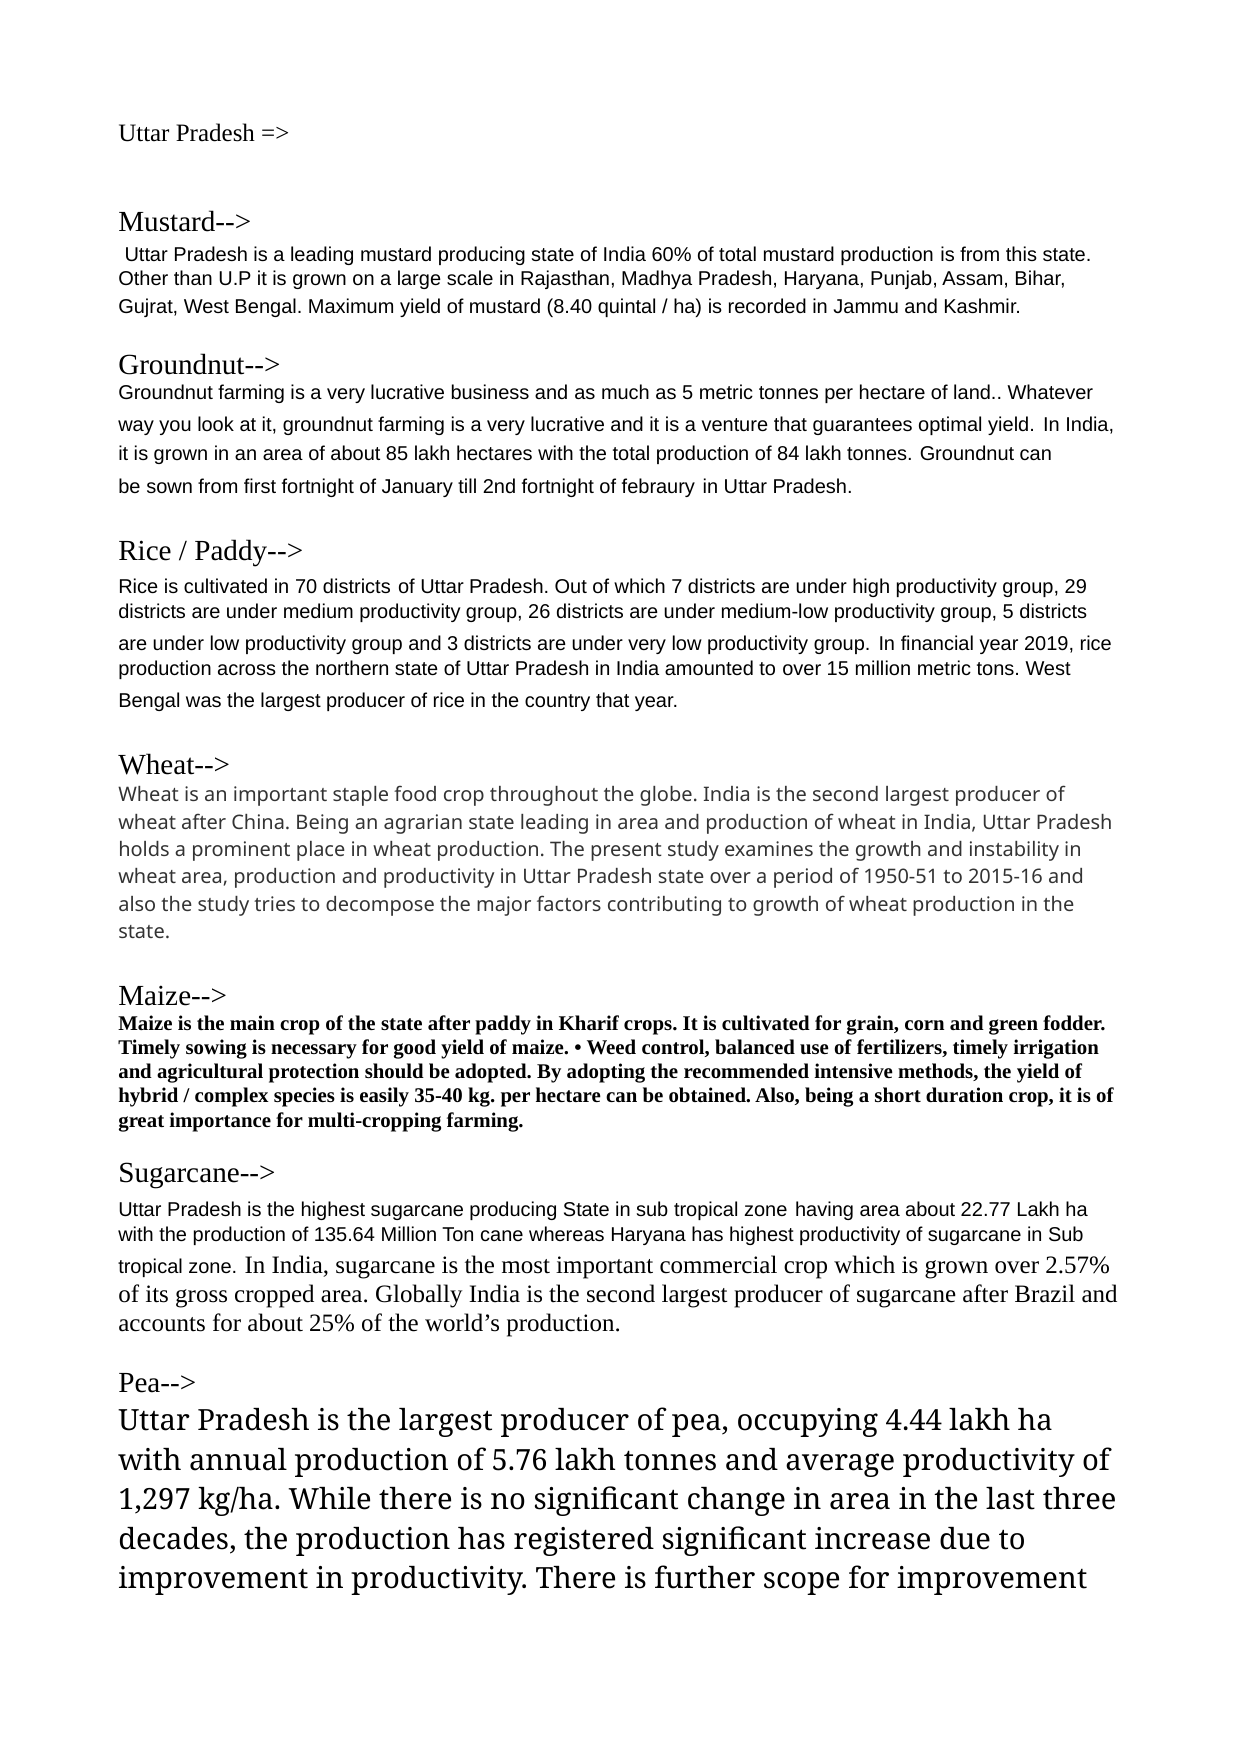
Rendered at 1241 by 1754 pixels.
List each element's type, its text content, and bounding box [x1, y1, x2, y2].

text Maize--> [118, 978, 1122, 1011]
text Uttar Pradesh => [118, 118, 1122, 147]
text Wheat is an important staple food crop throughout the globe. India is the second largest producer of wheat after China. Being an agrarian state leading in area and production of wheat in India, Uttar Pradesh holds a prominent place in wheat production. The present study examines the growth and instability in wheat area, production and productivity in Uttar Pradesh state over a period of 1950-51 to 2015-16 and also the study tries to decompose the major factors contributing to growth of wheat production in the state. [118, 780, 1122, 944]
text Pea--> [118, 1366, 1122, 1399]
text Mustard--> [118, 204, 1122, 238]
text Wheat--> [118, 747, 1122, 780]
text Uttar Pradesh is the largest producer of pea, occupying 4.44 lakh ha with annual production of 5.76 lakh tonnes and average productivity of 1,297 kg/ha. While there is no significant change in area in the last three decades, the production has registered significant increase due to improvement in productivity. There is further scope for improvement [118, 1399, 1122, 1597]
text Rice is cultivated in 70 districts of Uttar Pradesh. Out of which 7 districts are under high productivity group, 29 districts are under medium productivity group, 26 districts are under medium-low productivity group, 5 districts are under low productivity group and 3 districts are under very low productivity group. In financial year 2019, rice production across the northern state of Uttar Pradesh in India amounted to over 15 million metric tons. West Bengal was the largest producer of rice in the country that year. [118, 567, 1122, 713]
text Uttar Pradesh is a leading mustard producing state of India 60% of total mustard production is from this state. Other than U.P it is grown on a large scale in Rajasthan, Madhya Pradesh, Haryana, Punjab, Assam, Bihar, Gujrat, West Bengal. Maximum yield of mustard (8.40 quintal / ha) is recorded in Jammu and Kashmir. [118, 238, 1122, 318]
text Sugarcane--> [118, 1156, 1122, 1189]
text Rice / Paddy--> [118, 533, 1122, 567]
text Maize is the main crop of the state after paddy in Kharif crops. It is cultivated for grain, corn and green fodder. Timely sowing is necessary for good yield of maize. • Weed control, balanced use of fertilizers, timely irrigation and agricultural protection should be adopted. By adopting the recommended intensive methods, the yield of hybrid / complex species is easily 35-40 kg. per hectare can be obtained. Also, being a short duration crop, it is of great importance for multi-cropping farming. [118, 1011, 1122, 1132]
text Groundnut--> [118, 347, 1122, 381]
text Uttar Pradesh is the highest sugarcane producing State in sub tropical zone having area about 22.77 Lakh ha with the production of 135.64 Million Ton cane whereas Haryana has highest productivity of sugarcane in Sub tropical zone. In India, sugarcane is the most important commercial crop which is grown over 2.57% of its gross cropped area. Globally India is the second largest producer of sugarcane after Brazil and accounts for about 25% of the world’s production. [118, 1189, 1122, 1337]
text Groundnut farming is a very lucrative business and as much as 5 metric tonnes per hectare of land.. Whatever way you look at it, groundnut farming is a very lucrative and it is a venture that guarantees optimal yield. In India, it is grown in an area of about 85 lakh hectares with the total production of 84 lakh tonnes. Groundnut can be sown from first fortnight of January till 2nd fortnight of febraury in Uttar Pradesh. [118, 381, 1122, 499]
